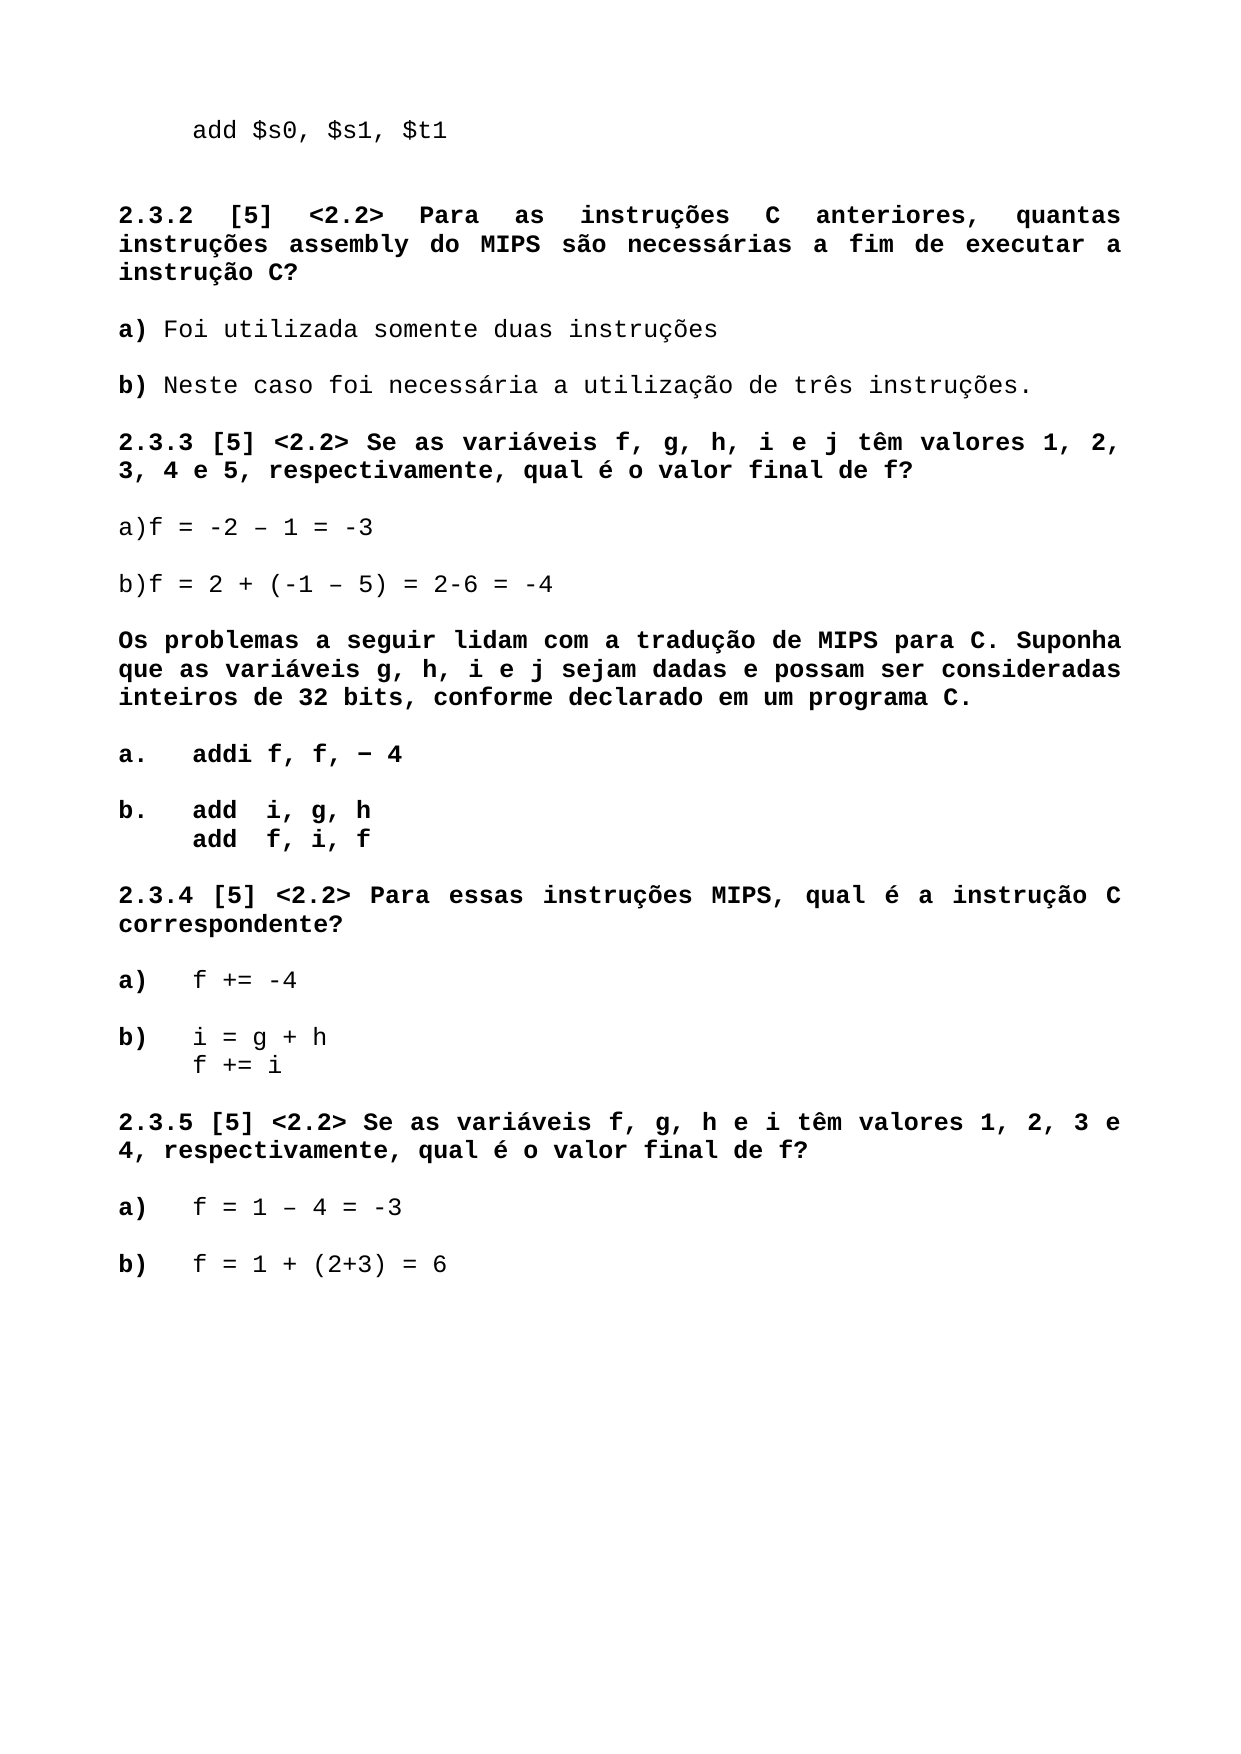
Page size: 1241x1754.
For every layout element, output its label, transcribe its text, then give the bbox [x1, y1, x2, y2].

text b. add i, g, h [118, 798, 1122, 826]
text a) f += -4 [118, 968, 1122, 996]
text f += i [118, 1053, 1122, 1081]
text 2.3.3 [5] <2.2> Se as variáveis f, g, h, i e j têm valores 1, 2, 3, 4 e 5, respectivamente, qual é o valor final de f? [118, 430, 1122, 486]
text a. addi f, f, − 4 [118, 741, 1122, 770]
text Os problemas a seguir lidam com a tradução de MIPS para C. Suponha que as variáveis g, h, i e j sejam dadas e possam ser consideradas inteiros de 32 bits, conforme declarado em um programa C. [118, 628, 1122, 713]
text a) Foi utilizada somente duas instruções [118, 316, 1122, 345]
text b)f = 2 + (-1 – 5) = 2-6 = -4 [118, 571, 1122, 600]
text add $s0, $s1, $t1 [118, 118, 1122, 146]
text add f, i, f [118, 826, 1122, 855]
text 2.3.5 [5] <2.2> Se as variáveis f, g, h e i têm valores 1, 2, 3 e 4, respectivamente, qual é o valor final de f? [118, 1110, 1122, 1166]
text b) i = g + h [118, 1025, 1122, 1053]
text a) f = 1 – 4 = -3 [118, 1195, 1122, 1223]
text b) Neste caso foi necessária a utilização de três instruções. [118, 373, 1122, 401]
text a)f = -2 – 1 = -3 [118, 515, 1122, 543]
text 2.3.4 [5] <2.2> Para essas instruções MIPS, qual é a instrução C correspondente? [118, 883, 1122, 940]
text b) f = 1 + (2+3) = 6 [118, 1251, 1122, 1280]
text 2.3.2 [5] <2.2> Para as instruções C anteriores, quantas instruções assembly do MIPS são necessárias a fim de executar a instrução C? [118, 203, 1122, 288]
